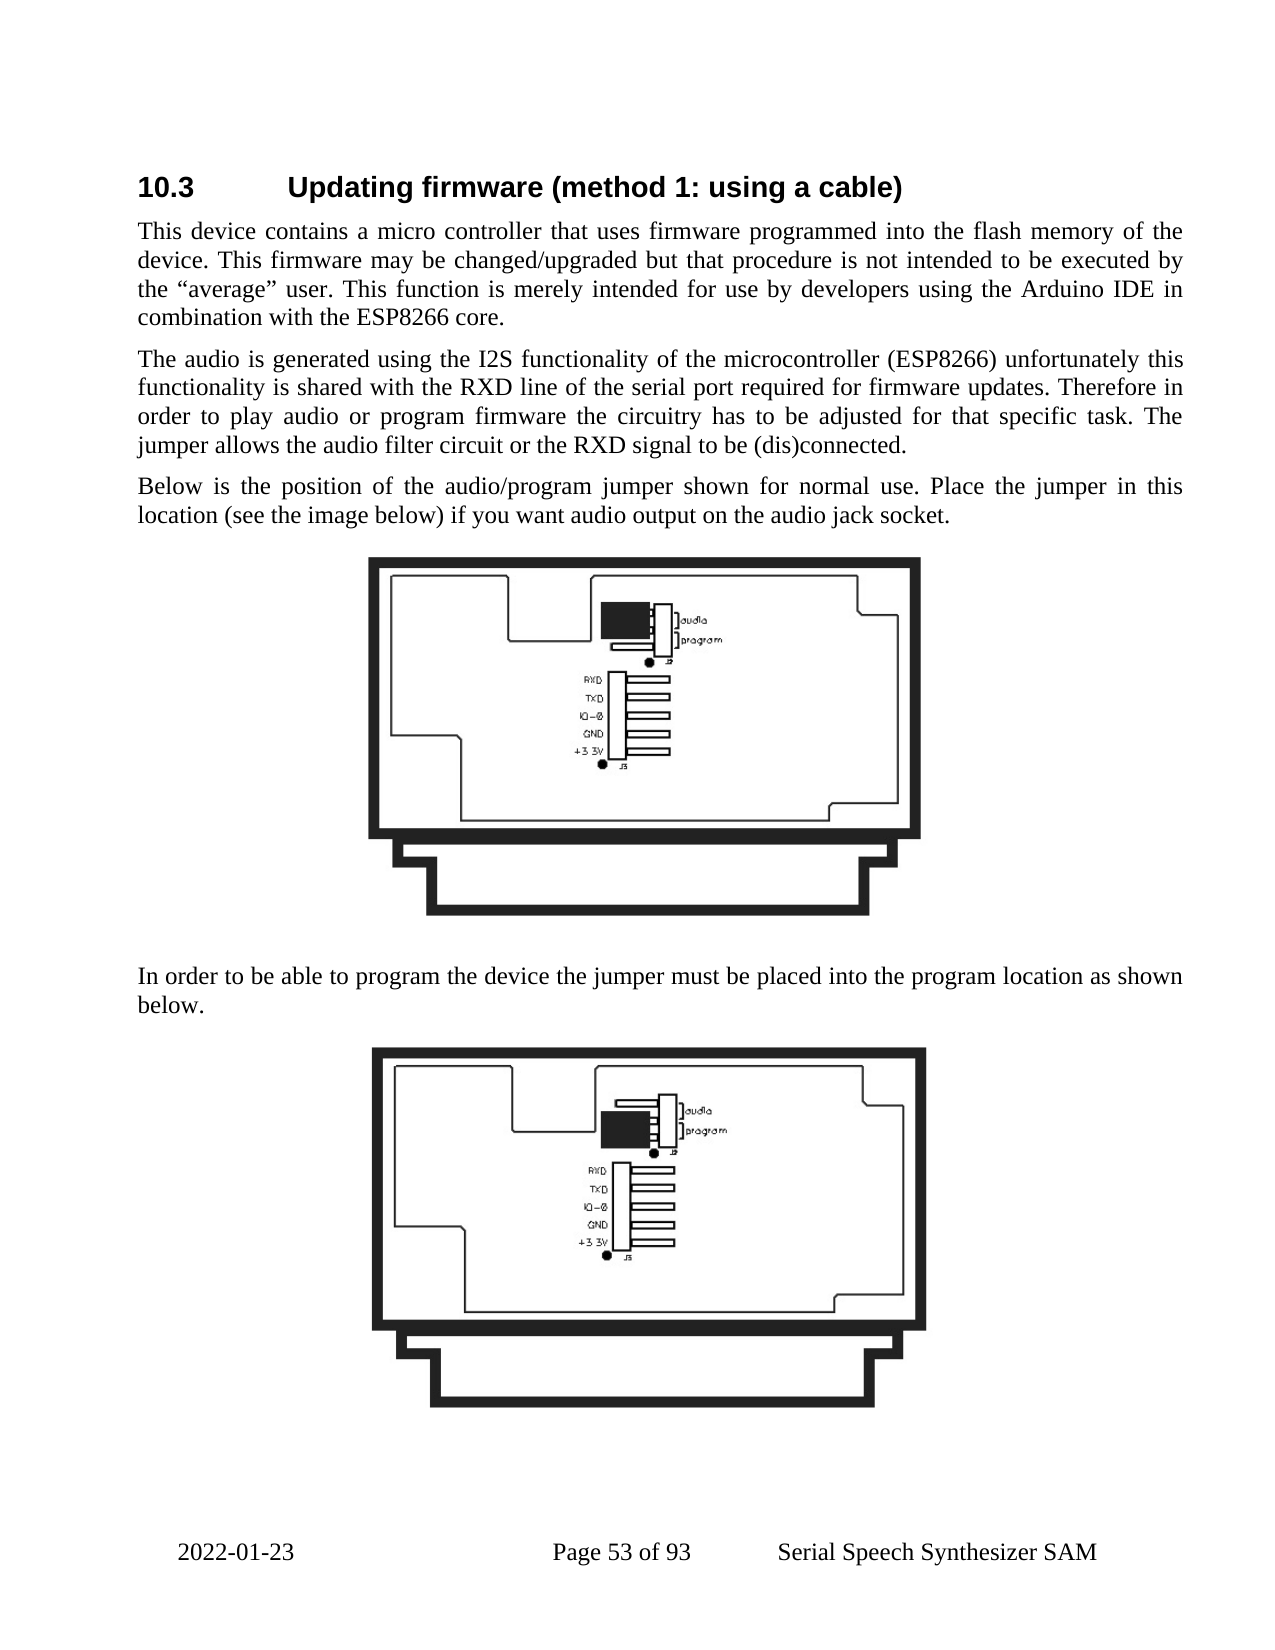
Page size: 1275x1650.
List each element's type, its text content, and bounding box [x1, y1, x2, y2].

subtitle Updating firmware (method 1: using a cable) [137, 170, 1138, 204]
picture [345, 541, 930, 921]
text The audio is generated using the I2S functionality of the microcontroller (ESP8266) unfortunately this functionality is shared with the RXD line of the serial port required for firmware updates. Therefore in order to play audio or program firmware the circuitry has to be adjusted for that specific task. The jumper allows the audio filter circuit or the RXD signal to be (dis)connected. [137, 344, 1184, 459]
text Below is the position of the audio/program jumper shown for normal use. Place the jumper in this location (see the image below) if you want audio output on the audio jack socket. [137, 471, 1184, 529]
picture [348, 1031, 936, 1413]
text This device contains a micro controller that uses firmware programmed into the flash memory of the device. This firmware may be changed/upgraded but that procedure is not intended to be executed by the “average” user. This function is merely intended for use by developers using the Arduino IDE in combination with the ESP8266 core. [137, 216, 1184, 331]
text In order to be able to program the device the jumper must be placed into the program location as shown below. [137, 961, 1184, 1019]
